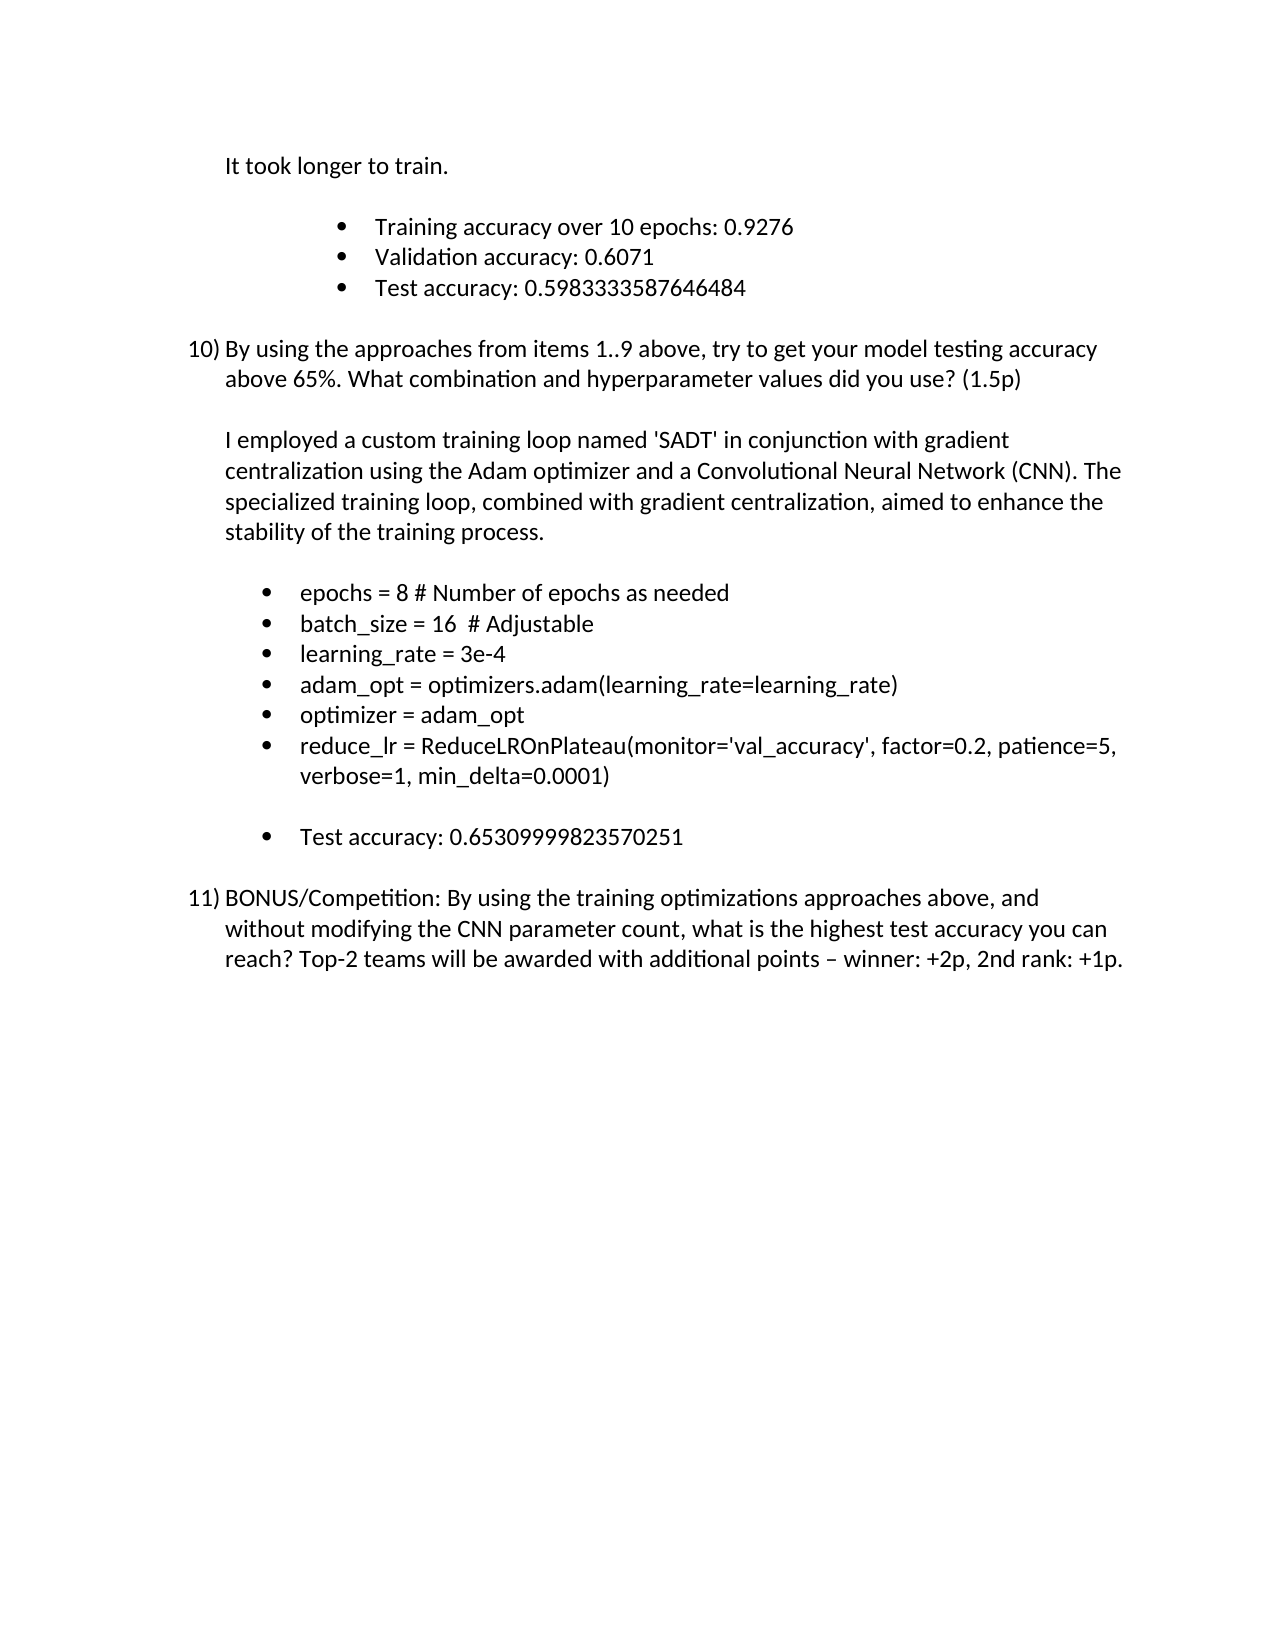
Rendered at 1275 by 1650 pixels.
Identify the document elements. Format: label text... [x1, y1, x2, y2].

list learning_rate = 3e-4 [262, 638, 1125, 669]
text It took longer to train. [150, 150, 1125, 181]
list batch_size = 16 # Adjustable [262, 608, 1125, 638]
list optimizer = adam_opt [262, 699, 1125, 730]
list adam_opt = optimizers.adam(learning_rate=learning_rate) [262, 669, 1125, 699]
list reduce_lr = ReduceLROnPlateau(monitor='val_accuracy', factor=0.2, patience=5, verbose=1, min_delta=0.0001) [262, 730, 1125, 791]
list Test accuracy: 0.5983333587646484 [337, 272, 1125, 303]
list Test accuracy: 0.65309999823570251 [262, 821, 1125, 852]
list epochs = 8 # Number of epochs as needed [262, 577, 1125, 608]
list Validation accuracy: 0.6071 [337, 242, 1125, 272]
list By using the approaches from items 1..9 above, try to get your model testing accuracy above 65%. What combination and hyperparameter values did you use? (1.5p) [187, 333, 1125, 394]
text I employed a custom training loop named 'SADT' in conjunction with gradient centralization using the Adam optimizer and a Convolutional Neural Network (CNN). The specialized training loop, combined with gradient centralization, aimed to enhance the stability of the training process. [225, 425, 1125, 547]
list Training accuracy over 10 epochs: 0.9276 [337, 211, 1125, 242]
list BONUS/Competition: By using the training optimizations approaches above, and without modifying the CNN parameter count, what is the highest test accuracy you can reach? Top-2 teams will be awarded with additional points – winner: +2p, 2nd rank: +1p. [187, 882, 1125, 974]
